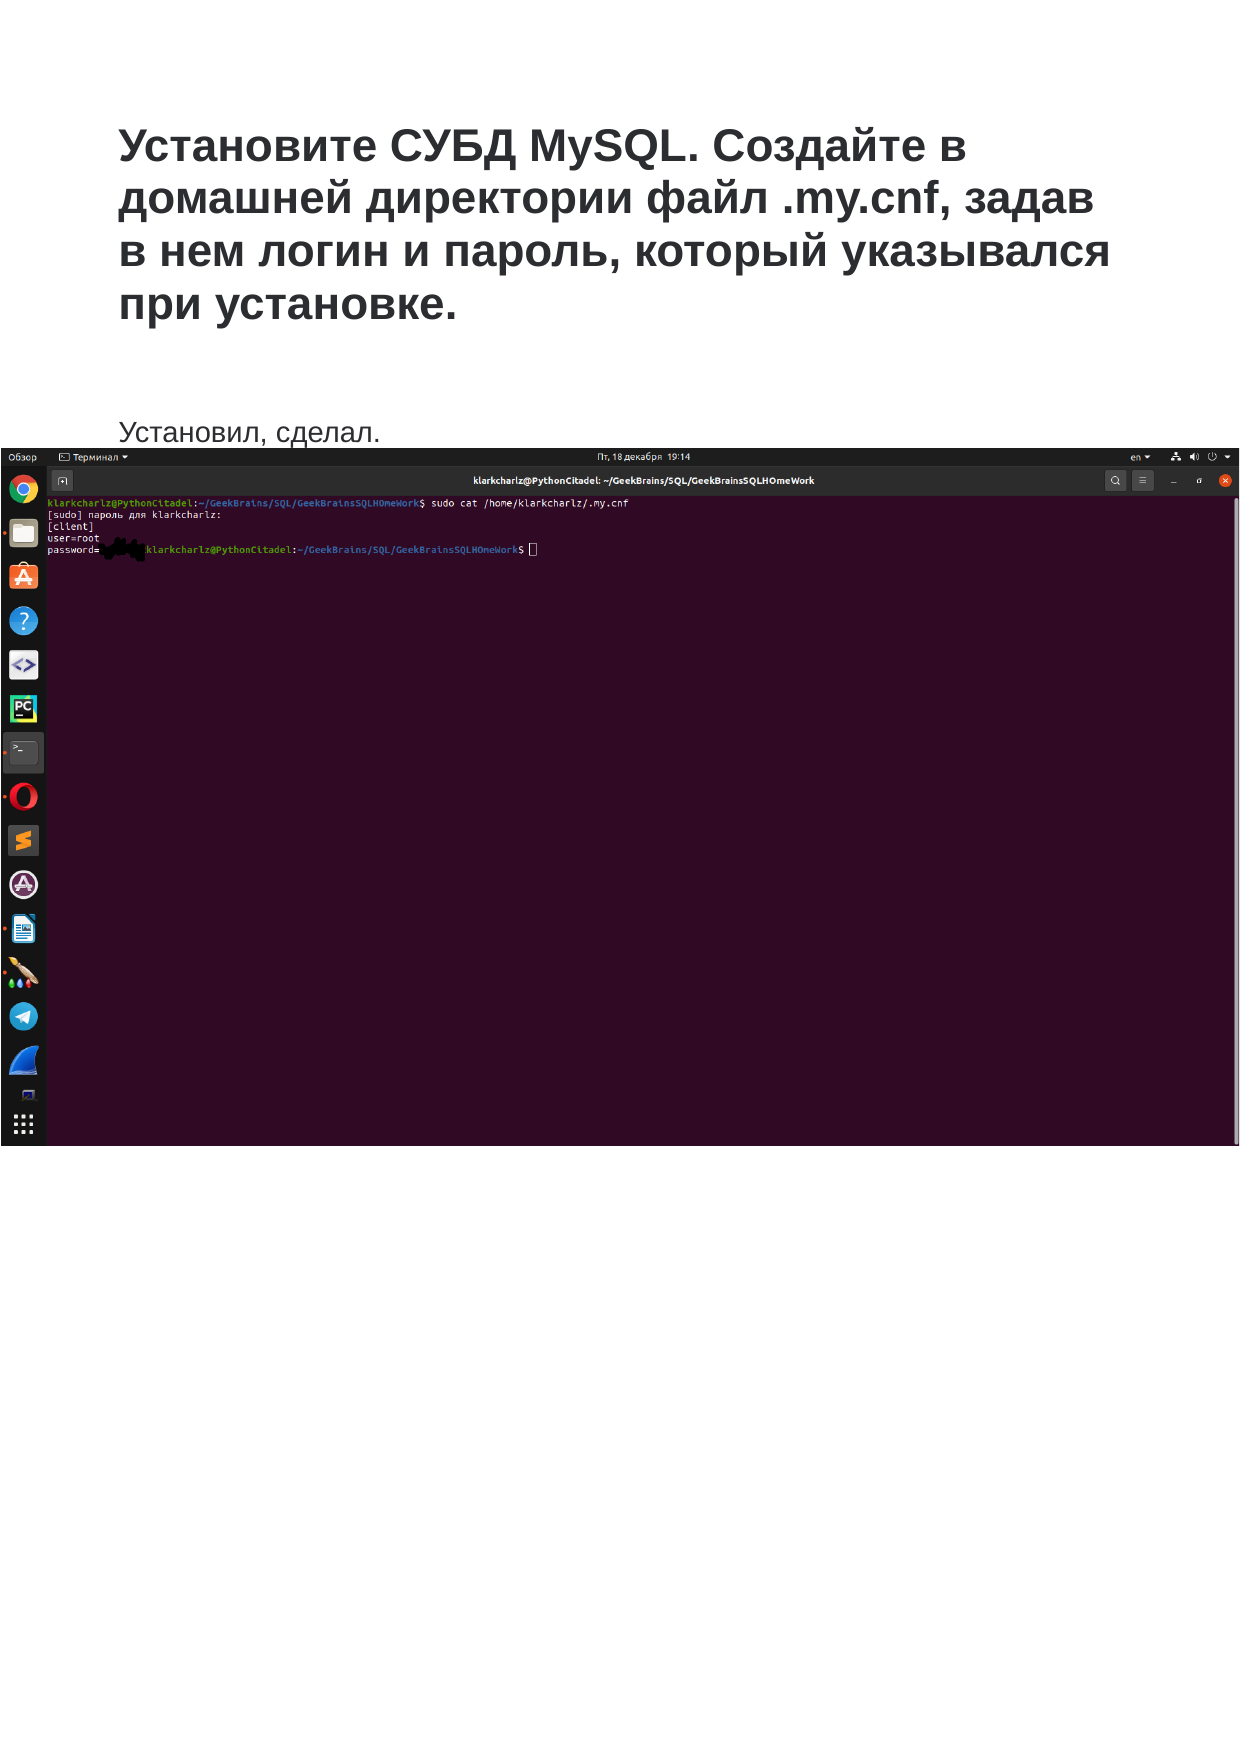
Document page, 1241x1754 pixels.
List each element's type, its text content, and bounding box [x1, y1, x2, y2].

text Установил, сделал. [118, 415, 1122, 448]
picture [1, 448, 1240, 1146]
text Установите СУБД MySQL. Создайте в домашней директории файл .my.cnf, задав в нем логин и пароль, который указывался при установке. [118, 118, 1122, 329]
